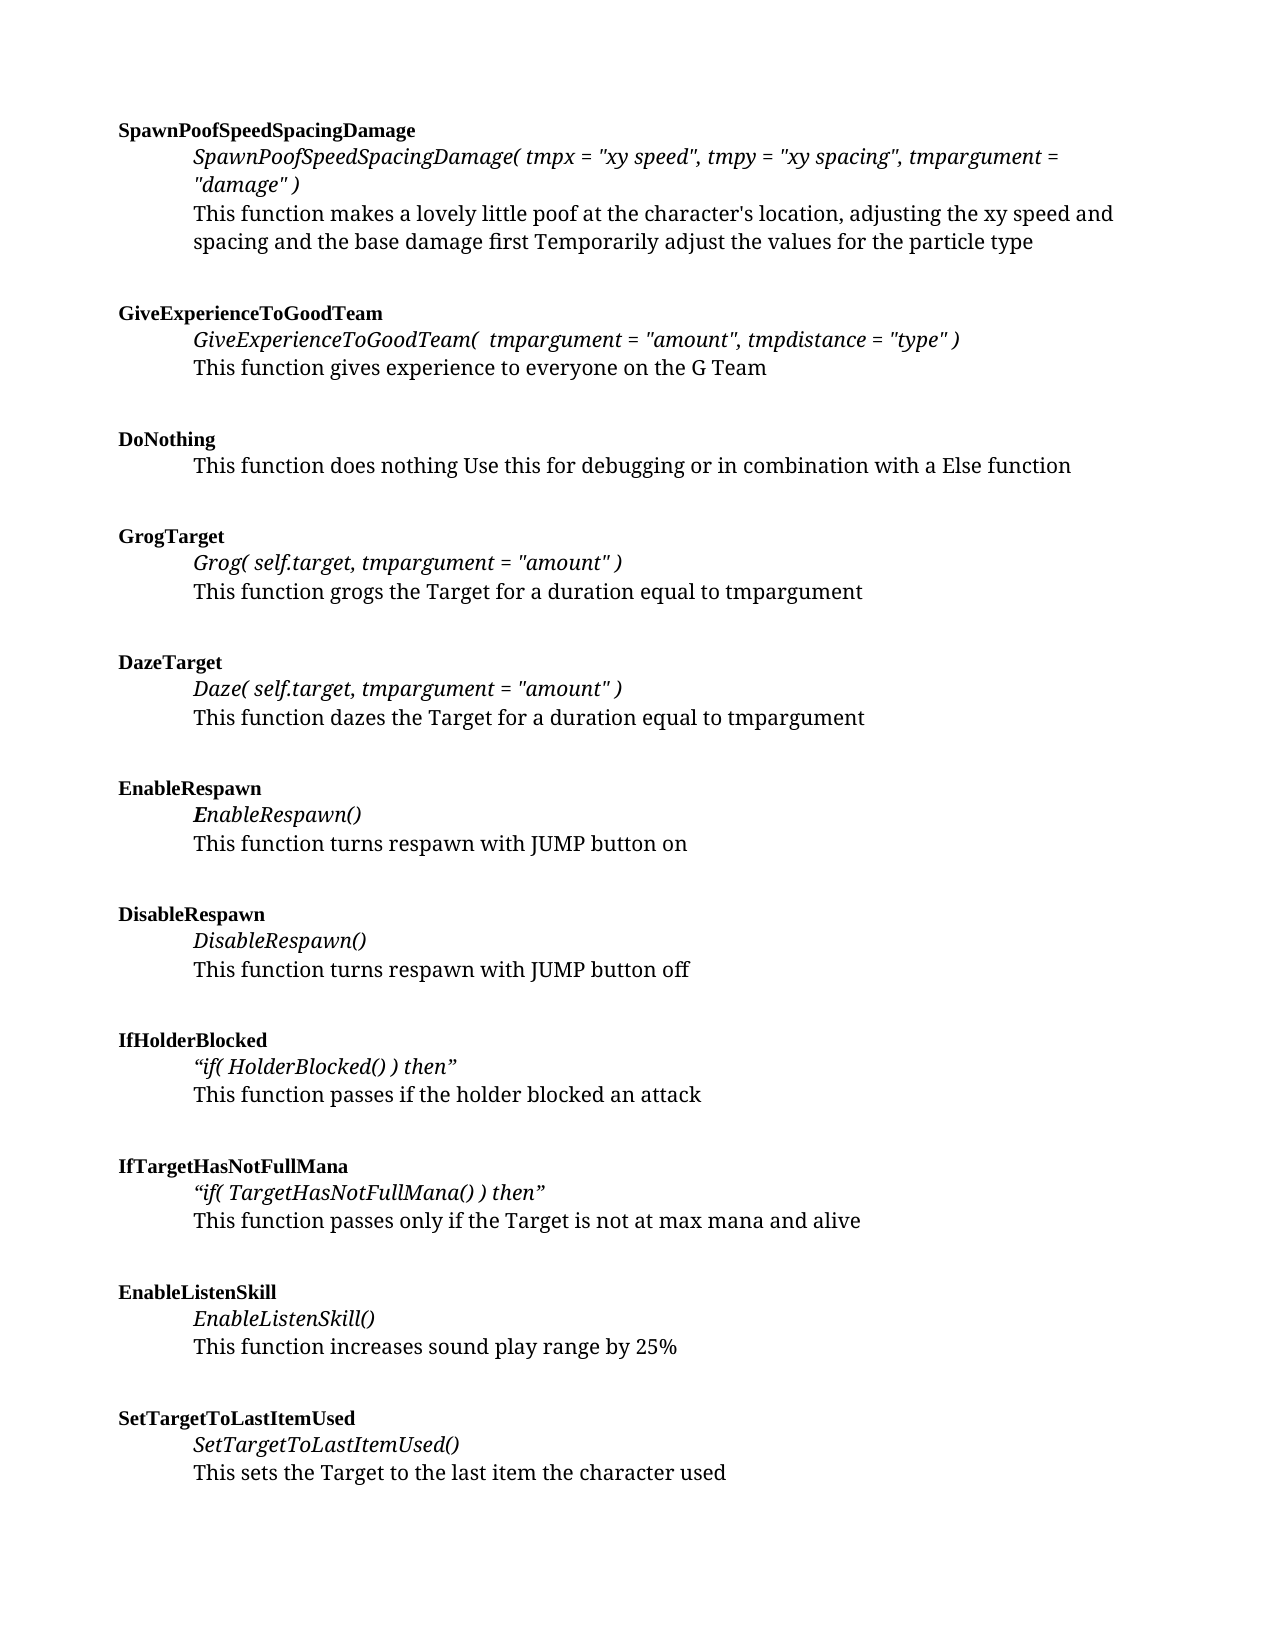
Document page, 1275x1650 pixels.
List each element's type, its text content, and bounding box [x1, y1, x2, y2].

text This function turns respawn with JUMP button on [193, 829, 1157, 857]
text This sets the Target to the last item the character used [193, 1458, 1157, 1487]
text This function grogs the Target for a duration equal to tmpargument [193, 577, 1157, 605]
text EnableListenSkill() [193, 1304, 1157, 1332]
text EnableRespawn [118, 776, 1157, 800]
text This function makes a lovely little poof at the character's location, adjusting the xy speed and spacing and the base damage first Temporarily adjust the values for the particle type [193, 199, 1157, 256]
text DazeTarget [118, 650, 1157, 674]
text GrogTarget [118, 524, 1157, 548]
text EnableRespawn() [193, 800, 1157, 829]
text This function passes only if the Target is not at max mana and alive [193, 1207, 1157, 1235]
text EnableListenSkill [118, 1280, 1157, 1304]
text GiveExperienceToGoodTeam [118, 301, 1157, 325]
text SetTargetToLastItemUsed [118, 1406, 1157, 1430]
text “if( TargetHasNotFullMana() ) then” [193, 1178, 1157, 1207]
text IfHolderBlocked [118, 1028, 1157, 1052]
text This function passes if the holder blocked an attack [193, 1081, 1157, 1109]
text SpawnPoofSpeedSpacingDamage( tmpx = "xy speed", tmpy = "xy spacing", tmpargument = "damage" ) [193, 142, 1157, 199]
text DisableRespawn() [193, 926, 1157, 955]
text This function increases sound play range by 25% [193, 1332, 1157, 1361]
text DisableRespawn [118, 902, 1157, 926]
text GiveExperienceToGoodTeam( tmpargument = "amount", tmpdistance = "type" ) [193, 325, 1157, 353]
text “if( HolderBlocked() ) then” [193, 1052, 1157, 1081]
text DoNothing [118, 427, 1157, 451]
text Grog( self.target, tmpargument = "amount" ) [193, 548, 1157, 577]
text SpawnPoofSpeedSpacingDamage [118, 118, 1157, 142]
text This function dazes the Target for a duration equal to tmpargument [193, 703, 1157, 731]
text Daze( self.target, tmpargument = "amount" ) [193, 674, 1157, 703]
text SetTargetToLastItemUsed() [193, 1430, 1157, 1458]
text IfTargetHasNotFullMana [118, 1154, 1157, 1178]
text This function does nothing Use this for debugging or in combination with a Else function [193, 451, 1157, 479]
text This function turns respawn with JUMP button off [193, 955, 1157, 983]
text This function gives experience to everyone on the G Team [193, 353, 1157, 382]
